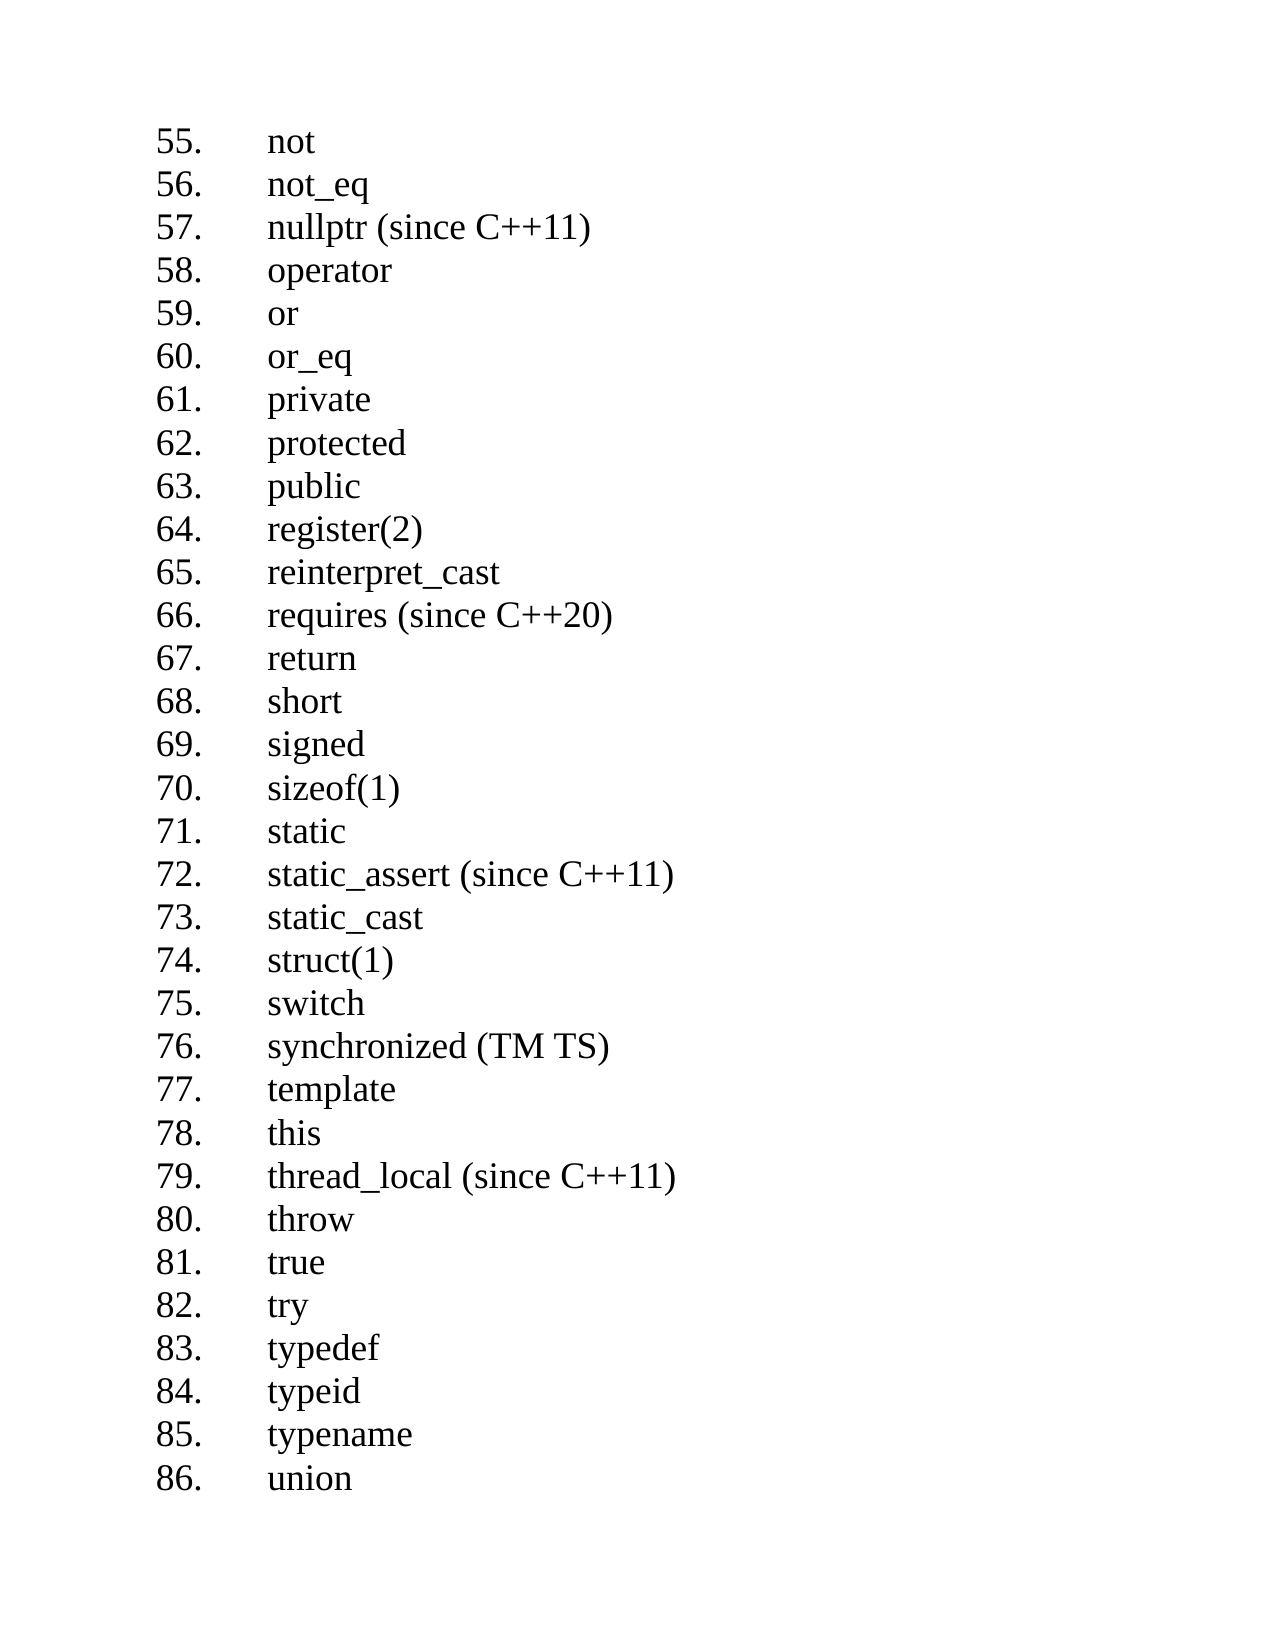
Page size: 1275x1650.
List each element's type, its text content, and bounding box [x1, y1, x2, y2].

list typeid [156, 1369, 1157, 1412]
list not [156, 118, 1157, 161]
list private [156, 377, 1157, 420]
list static [156, 808, 1157, 851]
list typename [156, 1412, 1157, 1455]
list union [156, 1455, 1157, 1498]
list public [156, 463, 1157, 506]
list static_assert (since C++11) [156, 851, 1157, 894]
list throw [156, 1196, 1157, 1239]
list or [156, 291, 1157, 334]
list template [156, 1067, 1157, 1110]
list static_cast [156, 894, 1157, 937]
list not_eq [156, 161, 1157, 204]
list true [156, 1239, 1157, 1282]
list short [156, 679, 1157, 722]
list operator [156, 247, 1157, 291]
list thread_local (since C++11) [156, 1153, 1157, 1196]
list protected [156, 420, 1157, 463]
list nullptr (since C++11) [156, 204, 1157, 247]
list reinterpret_cast [156, 549, 1157, 592]
list requires (since C++20) [156, 592, 1157, 636]
list synchronized (TM TS) [156, 1024, 1157, 1067]
list try [156, 1282, 1157, 1326]
list signed [156, 722, 1157, 765]
list or_eq [156, 334, 1157, 377]
list switch [156, 981, 1157, 1024]
list register(2) [156, 506, 1157, 549]
list this [156, 1110, 1157, 1153]
list typedef [156, 1326, 1157, 1369]
list struct(1) [156, 937, 1157, 981]
list return [156, 636, 1157, 679]
list sizeof(1) [156, 765, 1157, 808]
